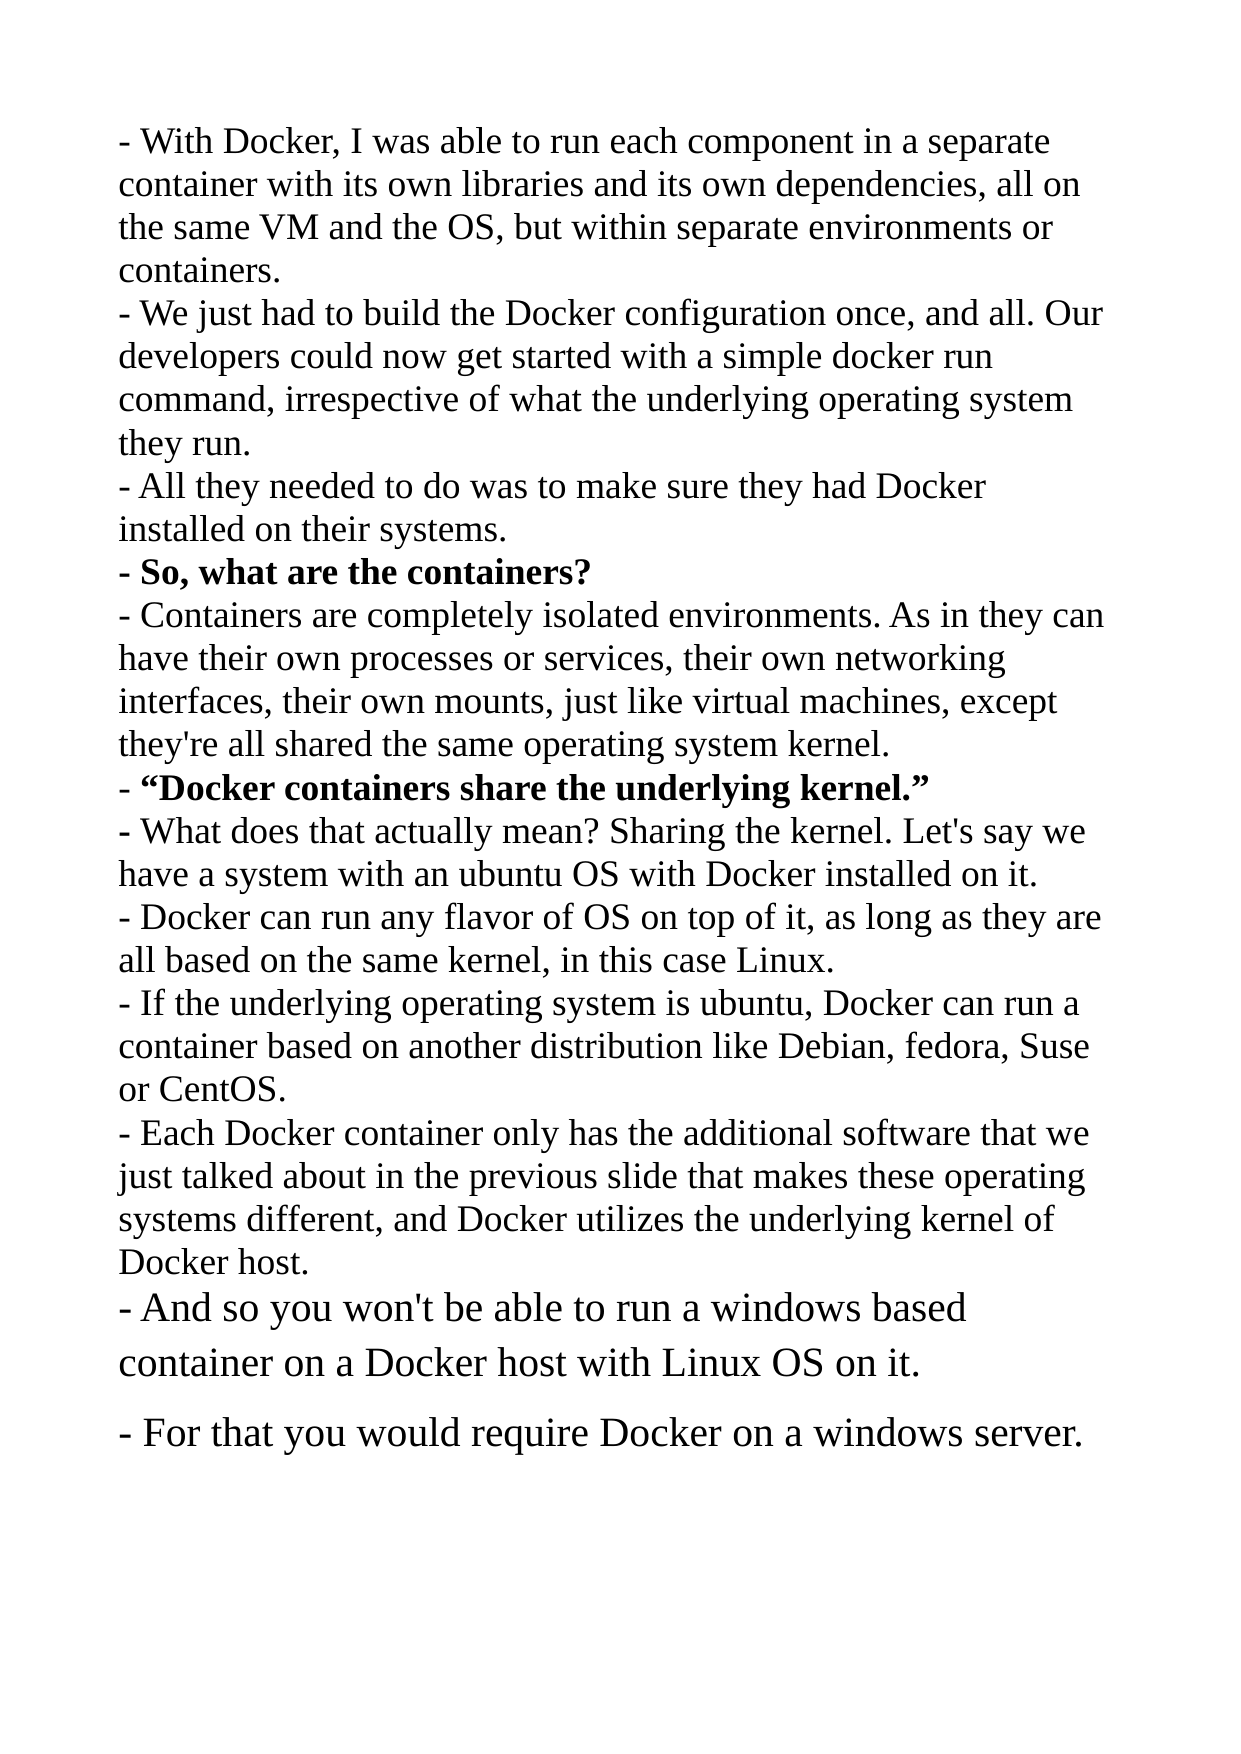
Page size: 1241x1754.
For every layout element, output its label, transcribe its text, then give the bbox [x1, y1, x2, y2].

text - Containers are completely isolated environments. As in they can have their own processes or services, their own networking interfaces, their own mounts, just like virtual machines, except they're all shared the same operating system kernel. [118, 592, 1122, 765]
text - For that you would require Docker on a windows server. [118, 1407, 1122, 1455]
text - What does that actually mean? Sharing the kernel. Let's say we have a system with an ubuntu OS with Docker installed on it. [118, 808, 1122, 894]
text - All they needed to do was to make sure they had Docker installed on their systems. [118, 463, 1122, 549]
text - With Docker, I was able to run each component in a separate container with its own libraries and its own dependencies, all on the same VM and the OS, but within separate environments or containers. [118, 118, 1122, 291]
text - Each Docker container only has the additional software that we just talked about in the previous slide that makes these operating systems different, and Docker utilizes the underlying kernel of Docker host. [118, 1110, 1122, 1282]
text - So, what are the containers? [118, 549, 1122, 592]
text - “Docker containers share the underlying kernel.” [118, 765, 1122, 808]
text - We just had to build the Docker configuration once, and all. Our developers could now get started with a simple docker run command, irrespective of what the underlying operating system they run. [118, 291, 1122, 463]
text - If the underlying operating system is ubuntu, Docker can run a container based on another distribution like Debian, fedora, Suse or CentOS. [118, 981, 1122, 1110]
text - Docker can run any flavor of OS on top of it, as long as they are all based on the same kernel, in this case Linux. [118, 894, 1122, 981]
text - And so you won't be able to run a windows based container on a Docker host with Linux OS on it. [118, 1282, 1122, 1386]
